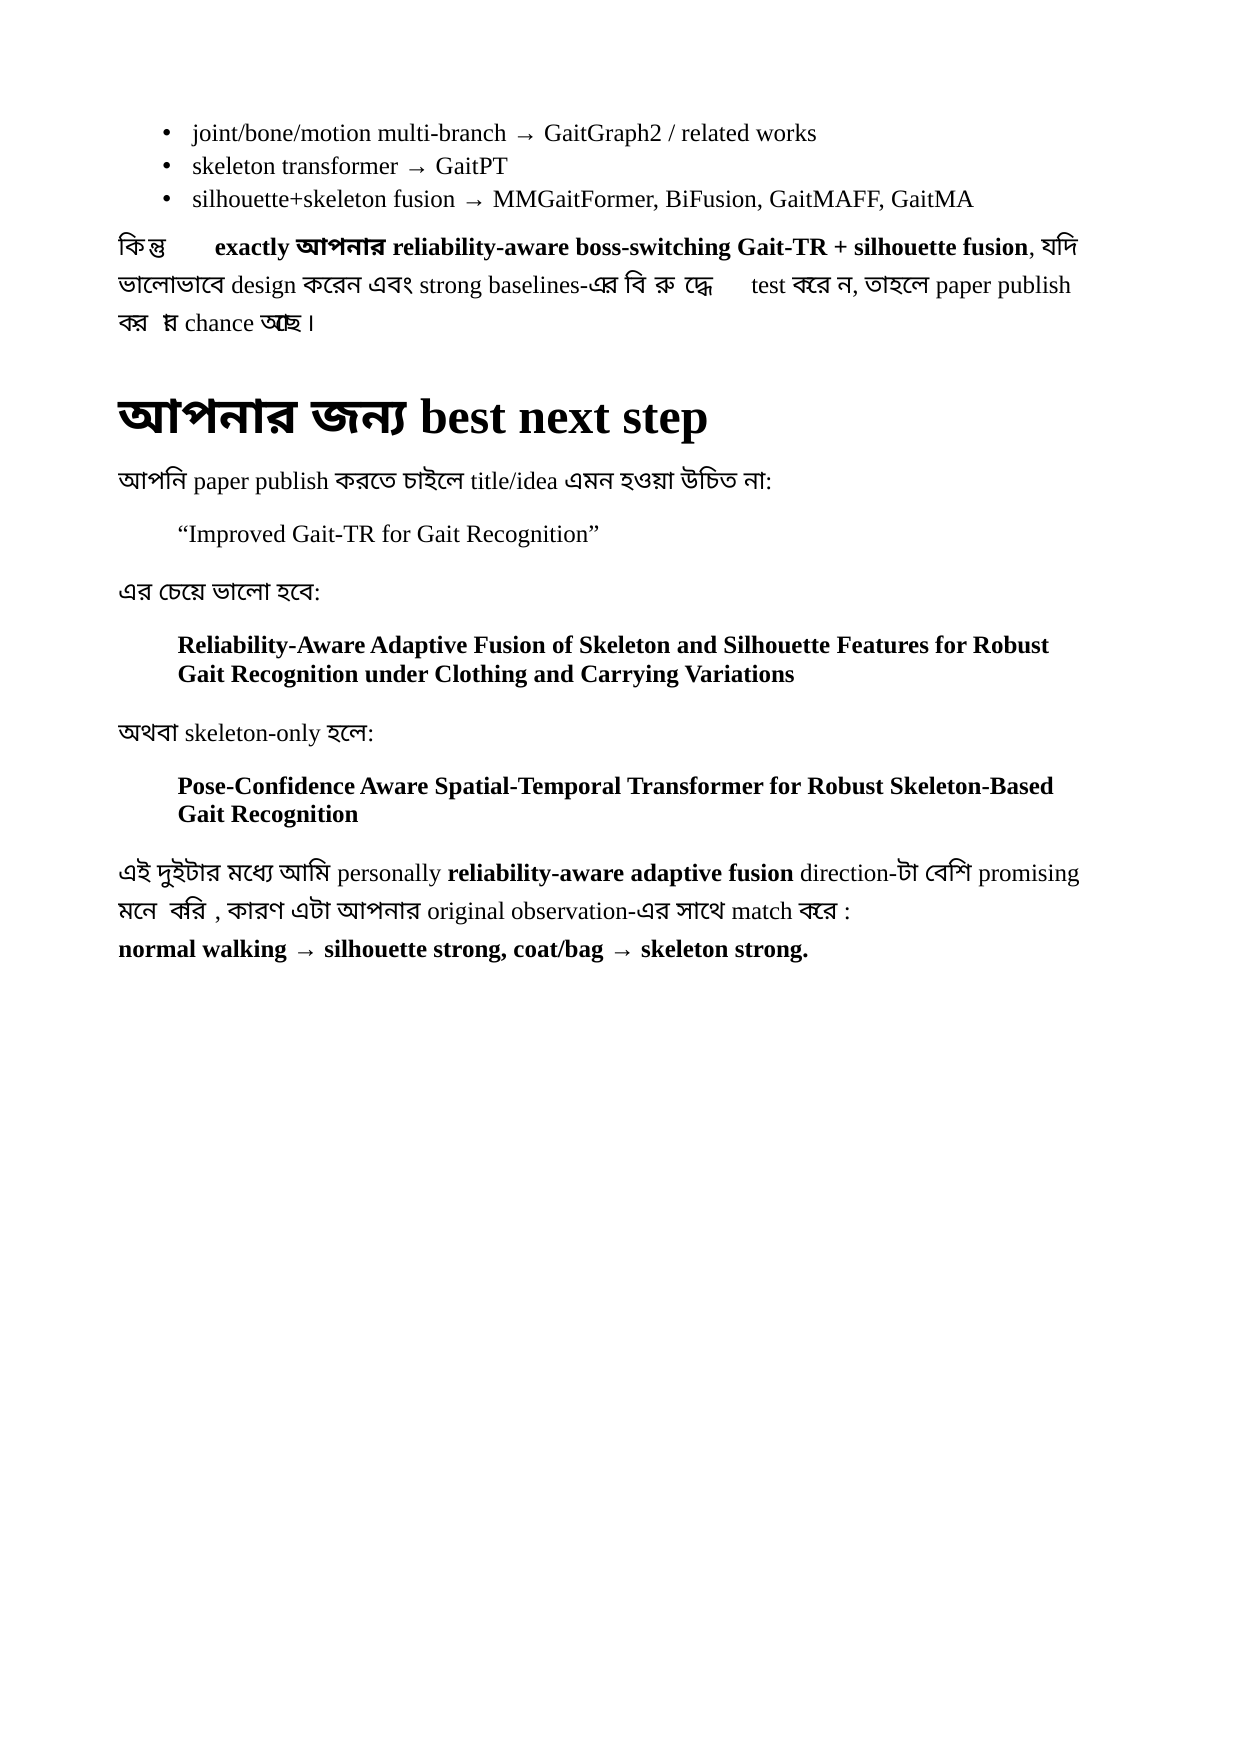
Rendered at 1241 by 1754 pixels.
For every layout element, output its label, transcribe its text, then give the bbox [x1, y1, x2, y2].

text “Improved Gait-TR for Gait Recognition” [177, 519, 1063, 548]
text Reliability-Aware Adaptive Fusion of Skeleton and Silhouette Features for Robust Gait Recognition under Clothing and Carrying Variations [177, 631, 1063, 688]
text কিন্তু exactly আপনার reliability-aware boss-switching Gait-TR + silhouette fusion, যদি ভালোভাবে design করেন এবং strong baselines-এর বিরুদ্ধে test করেন, তাহলে paper publish করার chance আছে। [118, 232, 1122, 342]
list silhouette+skeleton fusion → MMGaitFormer, BiFusion, GaitMAFF, GaitMA [162, 184, 1122, 213]
subtitle আপনার জন্য best next step [118, 387, 1122, 454]
text আপনি paper publish করতে চাইলে title/idea এমন হওয়া উচিত না: [118, 466, 1122, 500]
text Pose-Confidence Aware Spatial-Temporal Transformer for Robust Skeleton-Based Gait Recognition [177, 771, 1063, 828]
text এর চেয়ে ভালো হবে: [118, 577, 1122, 611]
text অথবা skeleton-only হলে: [118, 718, 1122, 751]
list joint/bone/motion multi-branch → GaitGraph2 / related works [162, 118, 1122, 147]
text এই দুইটার মধ্যে আমি personally reliability-aware adaptive fusion direction-টা বেশি promising মনে করি, কারণ এটা আপনার original observation-এর সাথে match করে: normal walking → silhouette strong, coat/bag → skeleton strong. [118, 858, 1122, 963]
list skeleton transformer → GaitPT [162, 151, 1122, 180]
